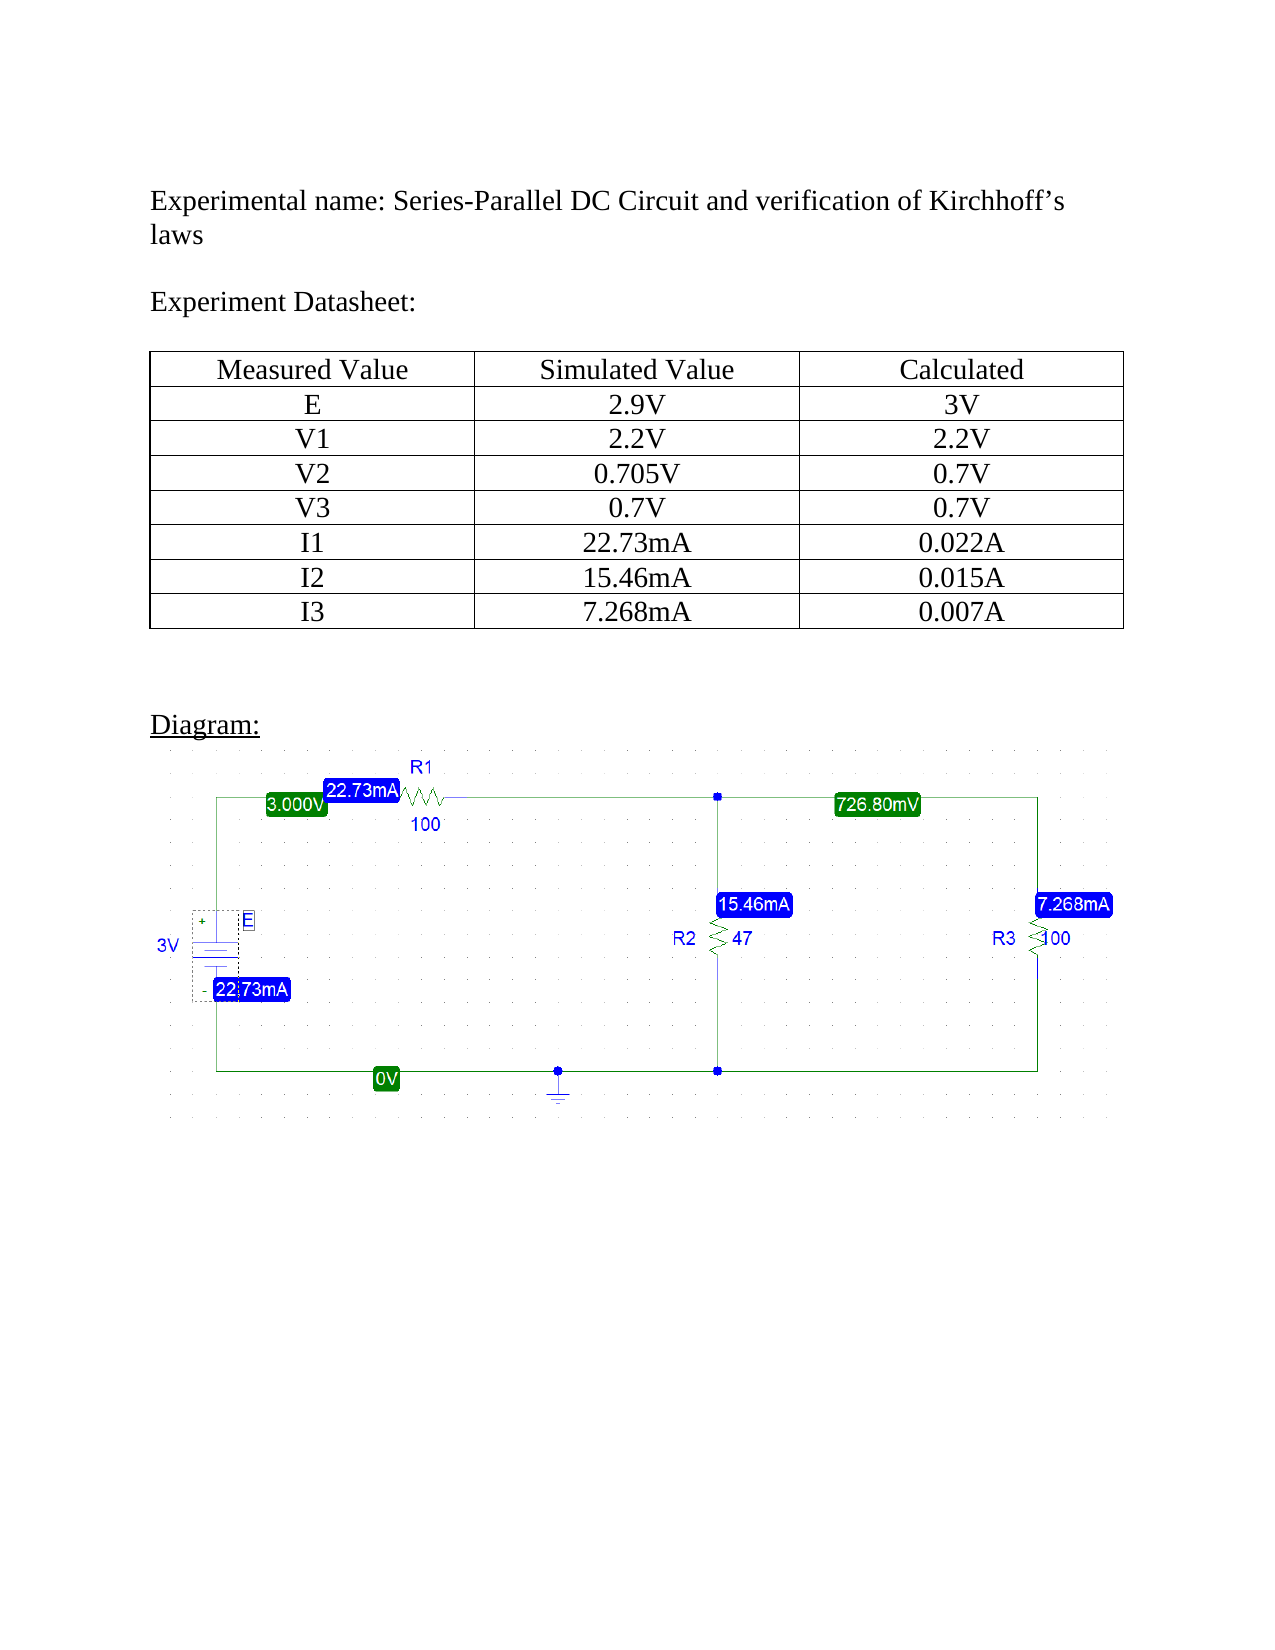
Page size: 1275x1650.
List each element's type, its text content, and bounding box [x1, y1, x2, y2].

table_cell E [151, 387, 474, 420]
table_cell I3 [151, 594, 474, 628]
table_cell V1 [151, 421, 474, 455]
table_cell 0.705V [475, 456, 799, 489]
table_header Measured Value [151, 352, 474, 386]
table_cell 15.46mA [475, 560, 799, 593]
text Experiment Datasheet: [150, 284, 1125, 318]
table_header Calculated [800, 352, 1123, 386]
table_cell 2.2V [800, 421, 1123, 455]
table_cell 0.7V [475, 491, 799, 524]
table_cell V2 [151, 456, 474, 489]
table_cell 0.022A [800, 525, 1123, 559]
table_cell I1 [151, 525, 474, 559]
table_cell I2 [151, 560, 474, 593]
table_cell 0.7V [800, 456, 1123, 489]
table_cell 0.007A [800, 594, 1123, 628]
text Diagram: [150, 707, 1125, 742]
table_cell 3V [800, 387, 1123, 420]
table_header Simulated Value [475, 352, 799, 386]
table_cell 0.015A [800, 560, 1123, 593]
table_cell 7.268mA [475, 594, 799, 628]
table_cell 2.2V [475, 421, 799, 455]
table_cell 2.9V [475, 387, 799, 420]
text Experimental name: Series-Parallel DC Circuit and verification of Kirchhoff’s laws [150, 183, 1125, 251]
table_cell 22.73mA [475, 525, 799, 559]
table_cell 0.7V [800, 491, 1123, 524]
table_cell V3 [151, 491, 474, 524]
